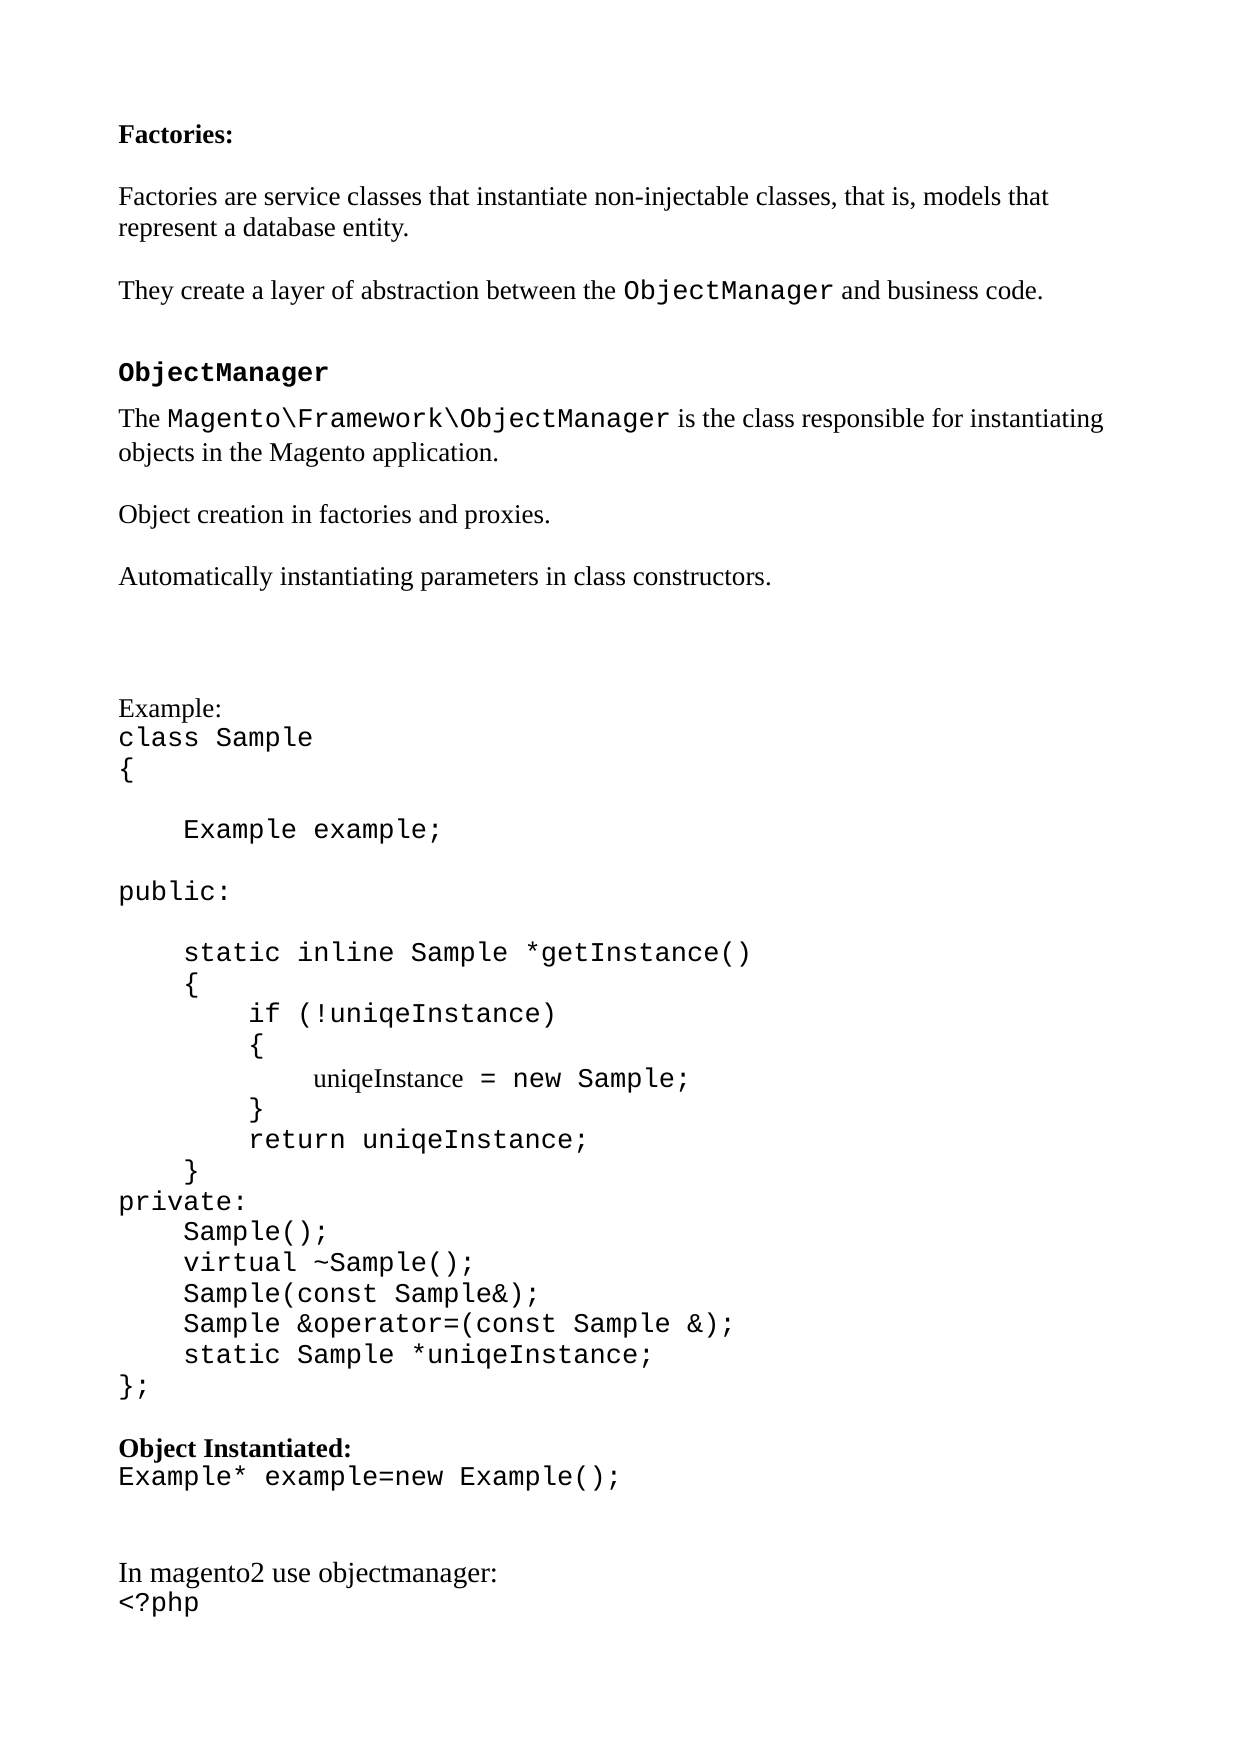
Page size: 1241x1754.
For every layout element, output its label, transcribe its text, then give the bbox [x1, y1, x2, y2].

text static inline Sample *getInstance() [118, 939, 1122, 969]
text uniqeInstance = new Sample; [118, 1062, 1122, 1095]
text Example* example=new Example(); [118, 1463, 1122, 1494]
text { [118, 754, 1122, 785]
text virtual ~Sample(); [118, 1249, 1122, 1279]
text Sample &operator=(const Sample &); [118, 1310, 1122, 1341]
text Factories: [118, 118, 1122, 149]
text Object creation in factories and proxies. [118, 498, 1122, 529]
text } [118, 1157, 1122, 1187]
text private: [118, 1187, 1122, 1218]
text Example example; [118, 816, 1122, 847]
text }; [118, 1372, 1122, 1402]
text The Magento\Framework\ObjectManager is the class responsible for instantiating objects in the Magento application. [118, 402, 1122, 467]
text <?php [118, 1589, 1122, 1619]
text return uniqeInstance; [118, 1126, 1122, 1157]
text static Sample *uniqeInstance; [118, 1341, 1122, 1372]
text In magento2 use objectmanager: [118, 1555, 1122, 1589]
text public: [118, 877, 1122, 908]
text Example: [118, 693, 1122, 724]
text Automatically instantiating parameters in class constructors. [118, 561, 1122, 592]
subtitle ObjectManager [118, 359, 1122, 390]
text if (!uniqeInstance) [118, 1000, 1122, 1031]
text Factories are service classes that instantiate non-injectable classes, that is, models that represent a database entity. [118, 180, 1122, 243]
text Sample(); [118, 1218, 1122, 1249]
text { [118, 1031, 1122, 1062]
text class Sample [118, 724, 1122, 754]
text They create a layer of abstraction between the ObjectManager and business code. [118, 274, 1122, 307]
text Sample(const Sample&); [118, 1279, 1122, 1310]
text } [118, 1095, 1122, 1126]
text { [118, 969, 1122, 1000]
text Object Instantiated: [118, 1432, 1122, 1463]
